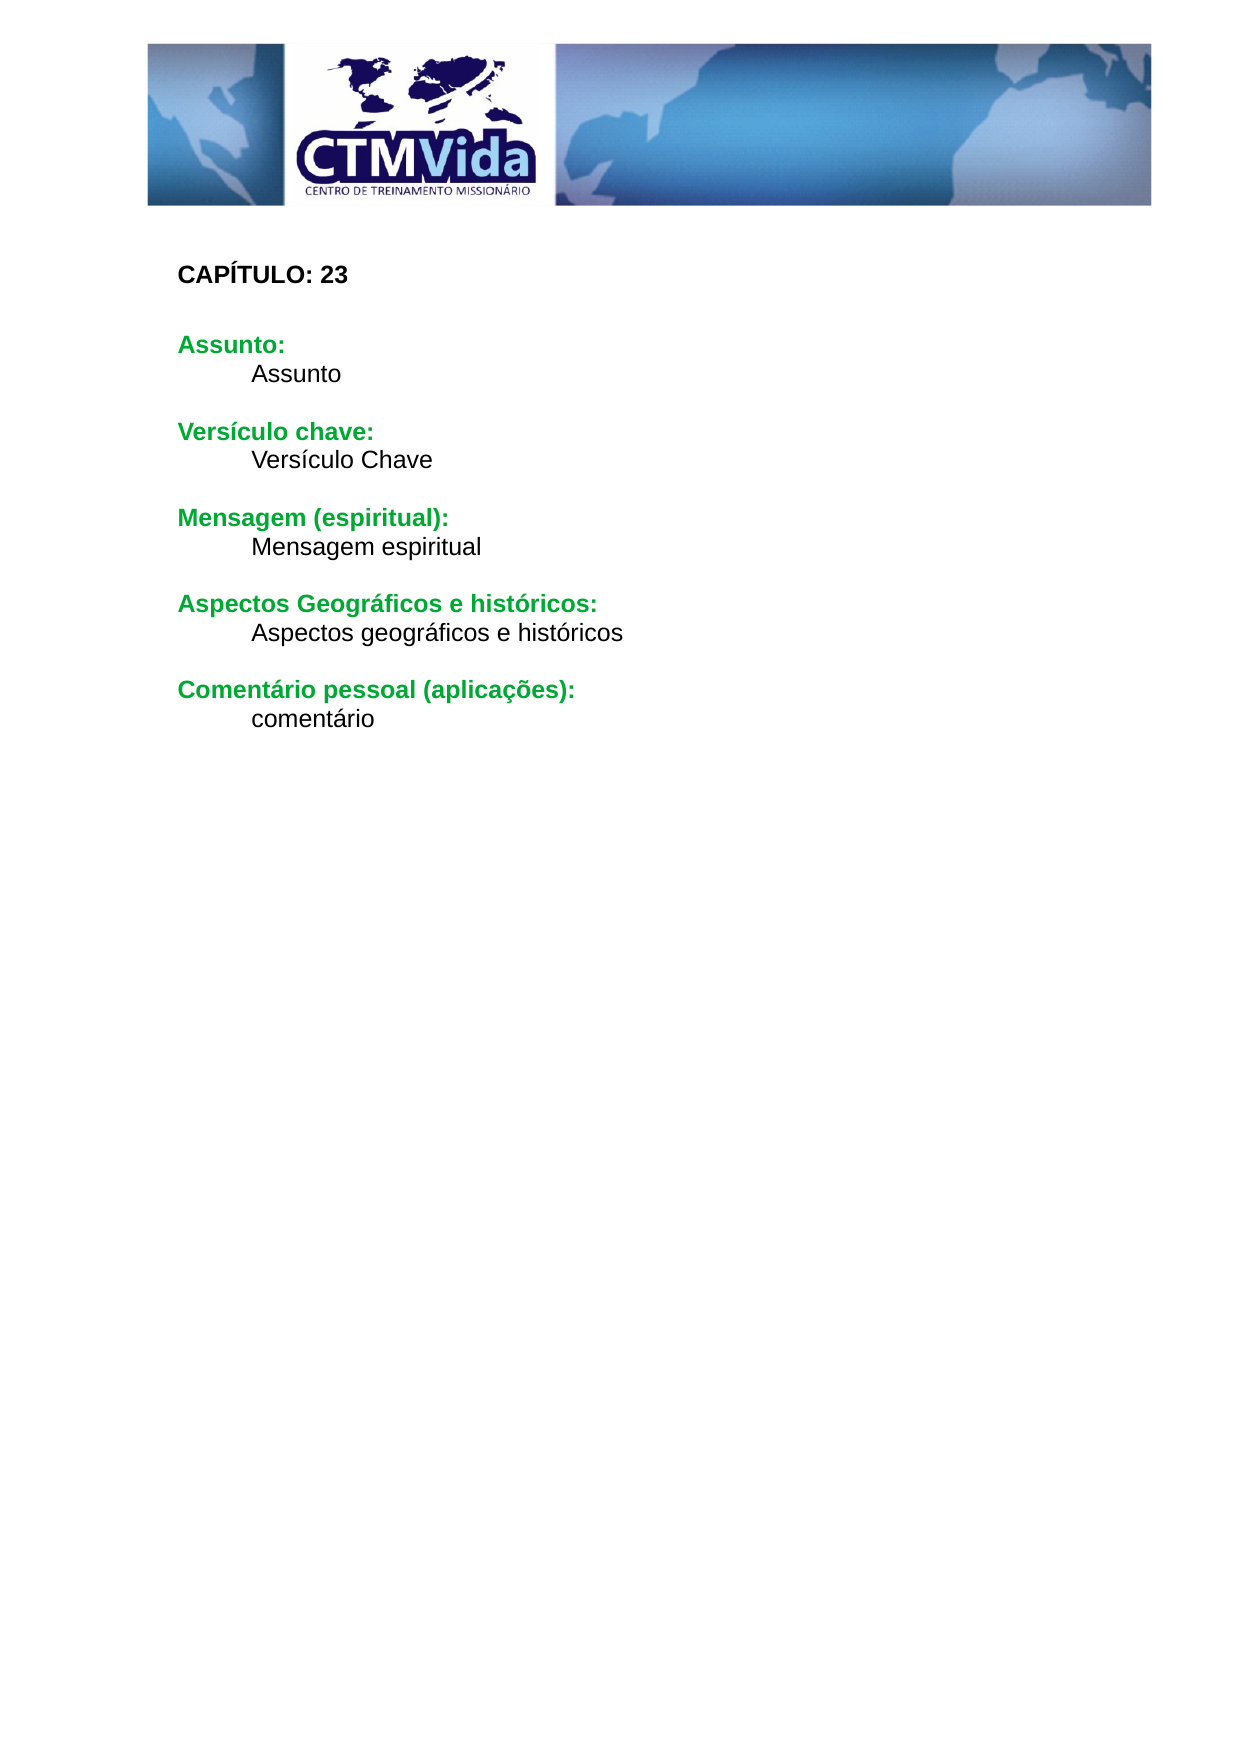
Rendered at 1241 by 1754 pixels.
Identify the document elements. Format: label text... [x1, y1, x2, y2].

text Assunto: [177, 330, 1122, 359]
text Versículo Chave [177, 445, 1122, 474]
text Assunto [177, 359, 1122, 388]
text Mensagem (espiritual): [177, 503, 1122, 532]
text Aspectos Geográficos e históricos: [177, 589, 1122, 618]
text Comentário pessoal (aplicações): [177, 675, 1122, 704]
picture [147, 43, 1152, 206]
text Mensagem espiritual [177, 532, 1122, 560]
text Versículo chave: [177, 417, 1122, 445]
text comentário [177, 704, 1122, 733]
subtitle Capítulo: 23 [177, 260, 1122, 289]
text Aspectos geográficos e históricos [177, 618, 1122, 647]
